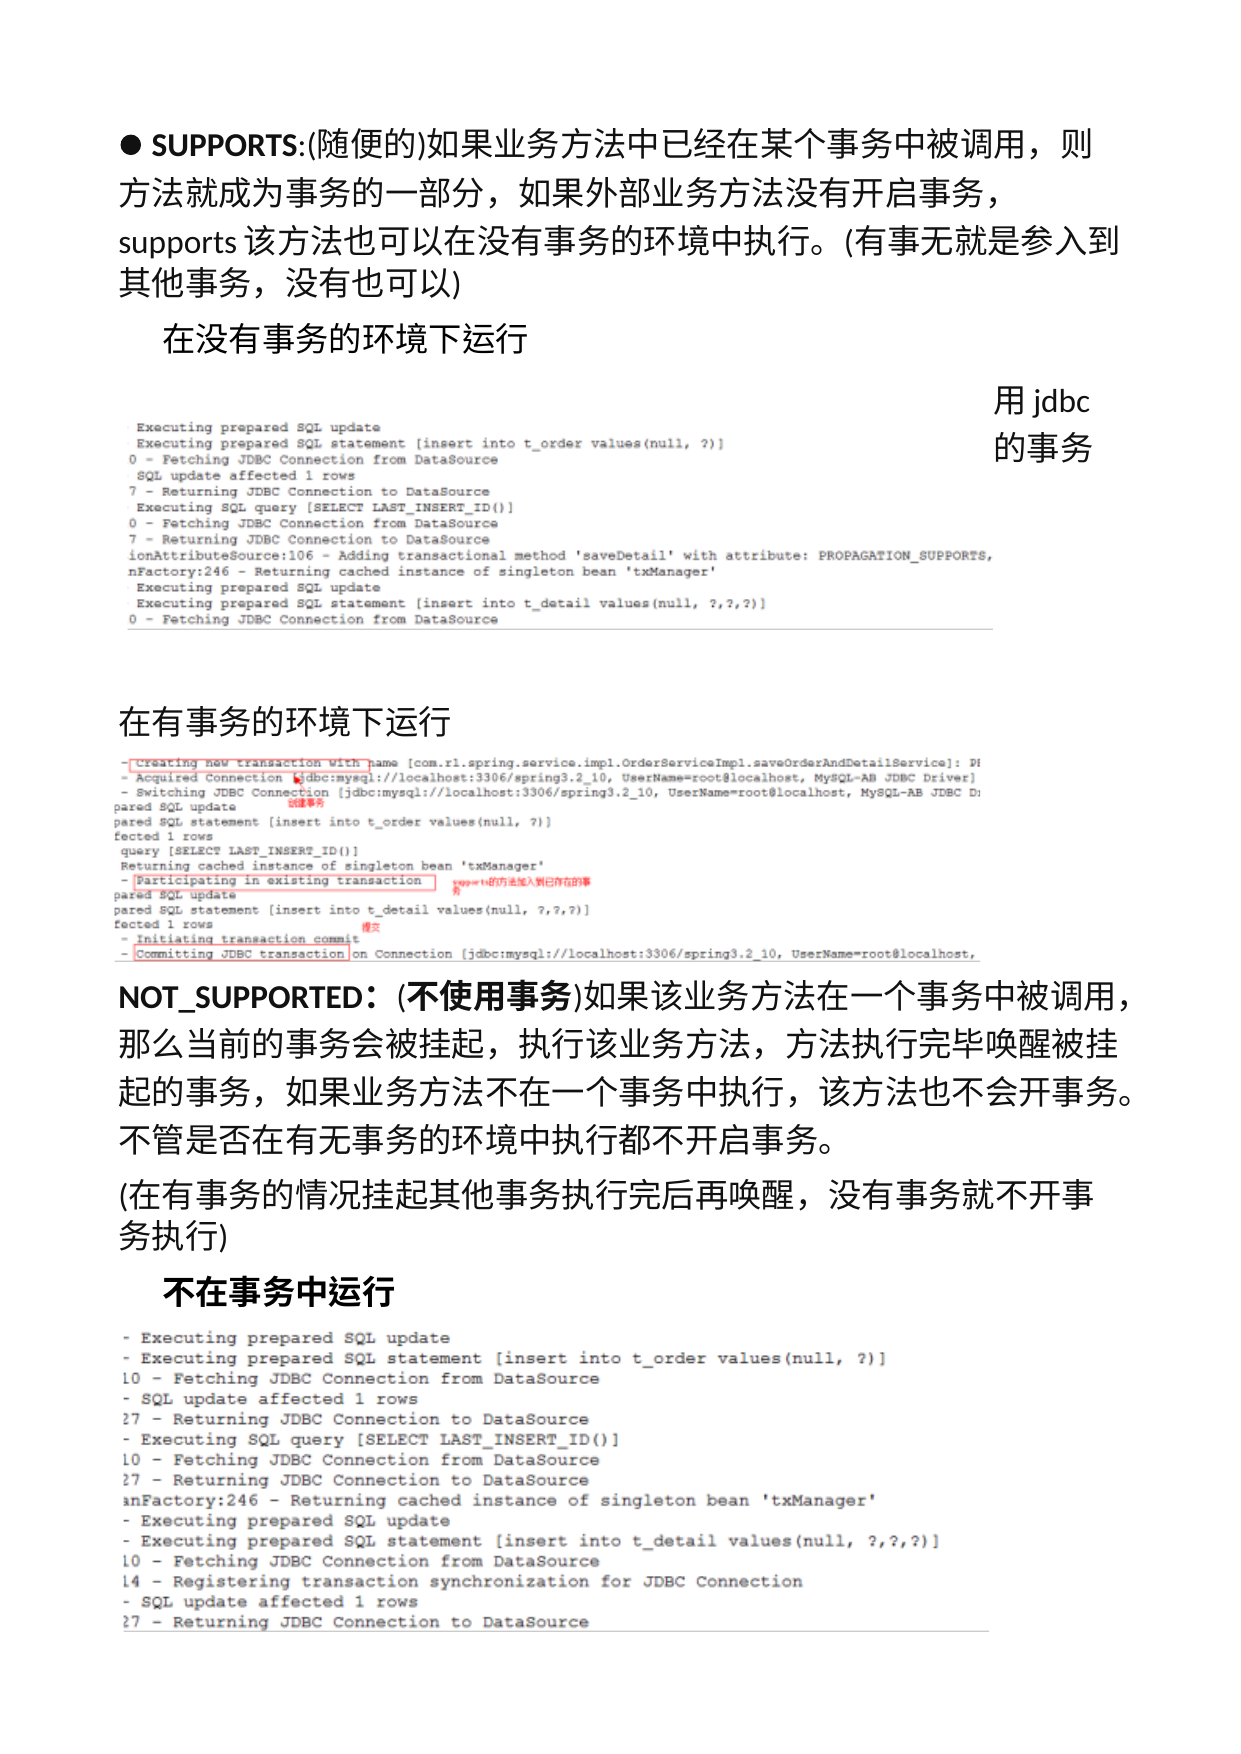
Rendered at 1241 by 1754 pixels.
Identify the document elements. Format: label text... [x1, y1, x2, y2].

text 用jdbc的事务 [118, 374, 1122, 470]
picture [127, 419, 993, 631]
text 在没有事务的环境下运行 [162, 316, 1122, 361]
text 不在事务中运行 [162, 1269, 1122, 1314]
text (在有事务的情况挂起其他事务执行完后再唤醒，没有事务就不开事务执行) [118, 1175, 1122, 1256]
text NOT_SUPPORTED：(不使用事务)如果该业务方法在一个事务中被调用，那么当前的事务会被挂起，执行该业务方法，方法执行完毕唤醒被挂起的事务，如果业务方法不在一个事务中执行，该方法也不会开事务。不管是否在有无事务的环境中执行都不开启事务。 [118, 969, 1122, 1162]
text lSUPPORTS:(随便的)如果业务方法中已经在某个事务中被调用，则方法就成为事务的一部分，如果外部业务方法没有开启事务，supports该方法也可以在没有事务的环境中执行。(有事无就是参入到其他事务，没有也可以) [118, 118, 1122, 303]
picture [114, 756, 980, 963]
text 在有事务的环境下运行 [118, 696, 1122, 744]
picture [123, 1326, 990, 1633]
